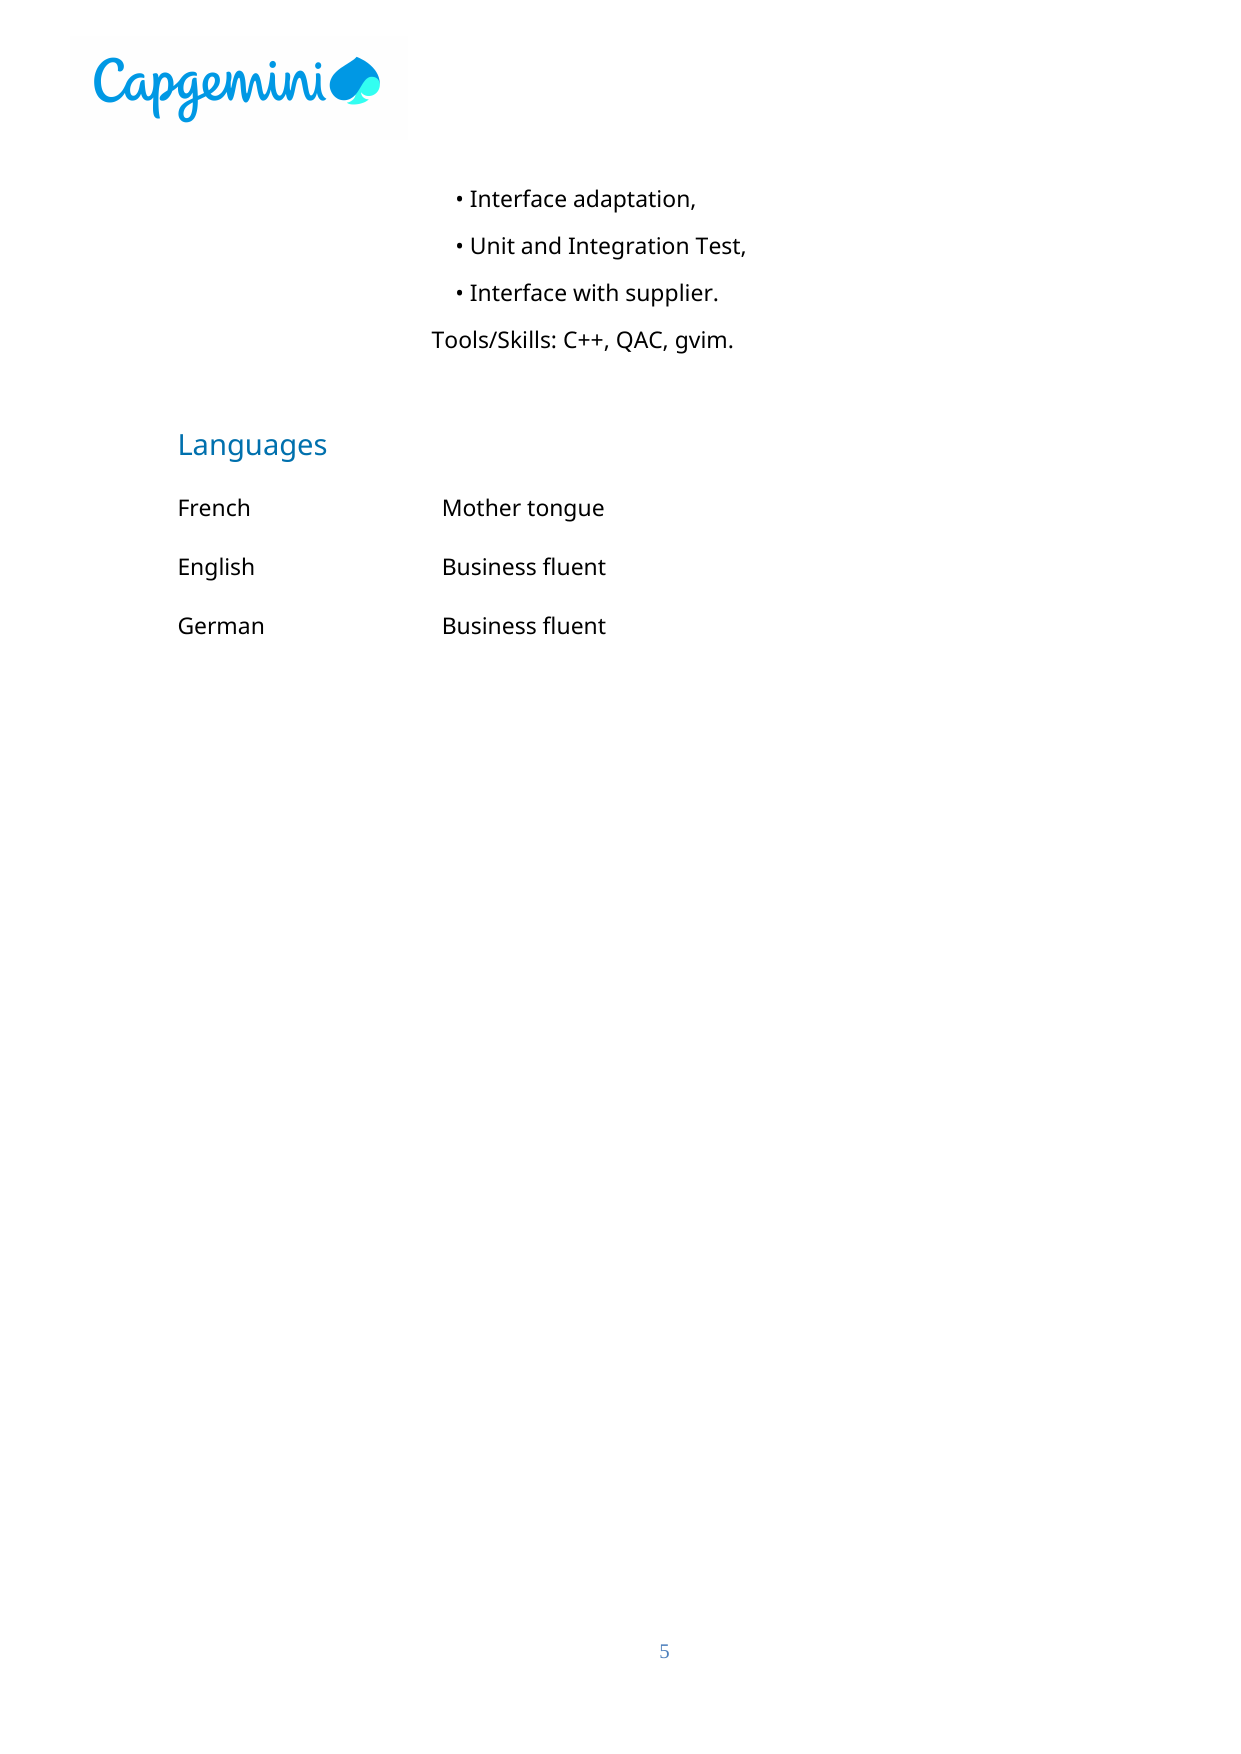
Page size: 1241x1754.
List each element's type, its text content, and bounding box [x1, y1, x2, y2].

table_cell French [177, 480, 391, 538]
table_cell • Interface adaptation, • Unit and Integration Test, • Interface with supplier. Tools/Skills: C++, QAC, gvim. [431, 171, 1152, 370]
table_cell [391, 538, 442, 597]
table_cell Languages [177, 370, 1152, 479]
table_cell [391, 171, 431, 370]
table_cell Business fluent [442, 597, 1152, 656]
table_cell English [177, 538, 391, 597]
table_cell Mother tongue [442, 480, 1152, 538]
table_cell [391, 597, 442, 656]
picture [70, 36, 408, 140]
table_cell Business fluent [442, 538, 1152, 597]
table_cell [177, 171, 391, 370]
table_cell [391, 480, 442, 538]
table_cell German [177, 597, 391, 656]
